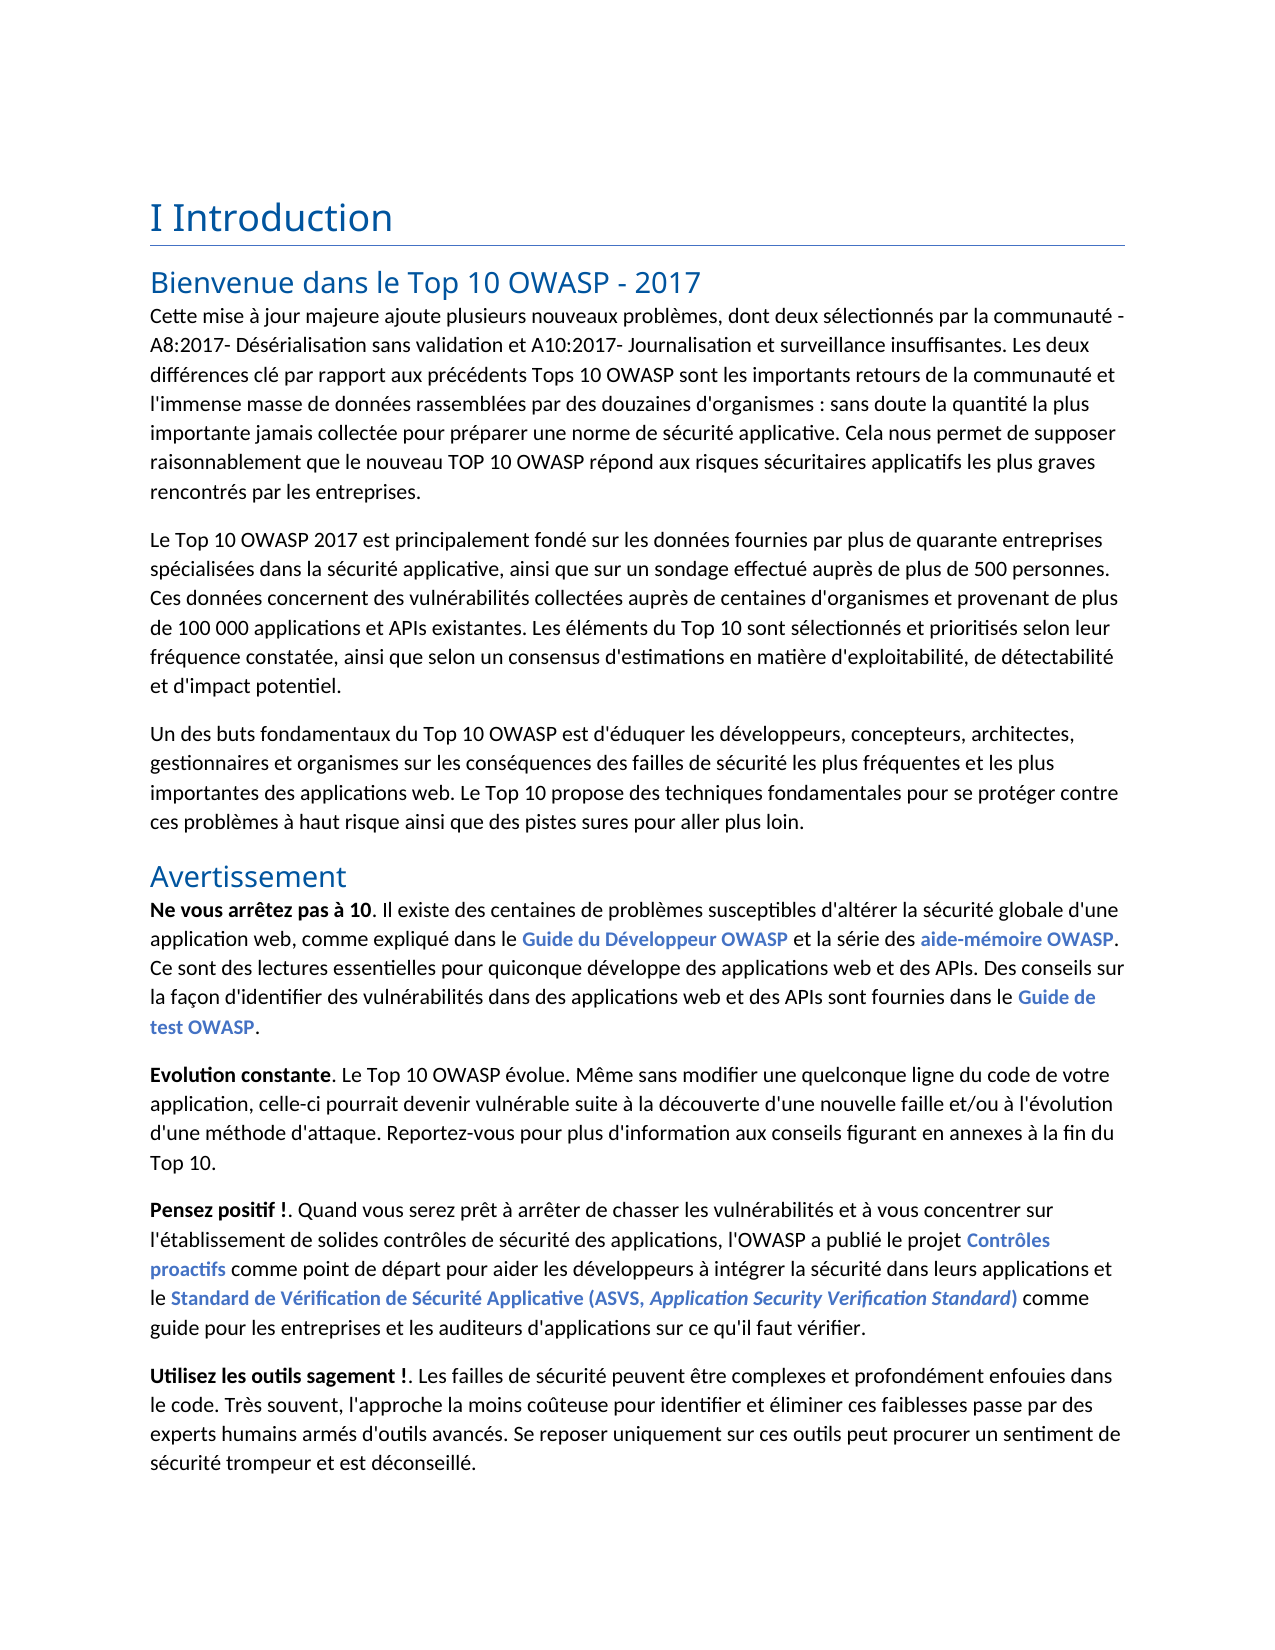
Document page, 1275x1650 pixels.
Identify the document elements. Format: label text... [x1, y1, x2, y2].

text Utilisez les outils sagement !. Les failles de sécurité peuvent être complexes et profondément enfouies dans le code. Très souvent, l'approche la moins coûteuse pour identifier et éliminer ces faiblesses passe par des experts humains armés d'outils avancés. Se reposer uniquement sur ces outils peut procurer un sentiment de sécurité trompeur et est déconseillé. [150, 1362, 1125, 1476]
text Pensez positif !. Quand vous serez prêt à arrêter de chasser les vulnérabilités et à vous concentrer sur l'établissement de solides contrôles de sécurité des applications, l'OWASP a publié le projet Contrôles proactifs comme point de départ pour aider les développeurs à intégrer la sécurité dans leurs applications et le Standard de Vérification de Sécurité Applicative (ASVS, Application Security Verification Standard) comme guide pour les entreprises et les auditeurs d'applications sur ce qu'il faut vérifier. [150, 1197, 1125, 1340]
subtitle Avertissement [150, 856, 1125, 896]
text Un des buts fondamentaux du Top 10 OWASP est d'éduquer les développeurs, concepteurs, architectes, gestionnaires et organismes sur les conséquences des failles de sécurité les plus fréquentes et les plus importantes des applications web. Le Top 10 propose des techniques fondamentales pour se protéger contre ces problèmes à haut risque ainsi que des pistes sures pour aller plus loin. [150, 720, 1125, 835]
subtitle Bienvenue dans le Top 10 OWASP - 2017 [150, 262, 1125, 302]
text Cette mise à jour majeure ajoute plusieurs nouveaux problèmes, dont deux sélectionnés par la communauté - A8:2017- Désérialisation sans validation et A10:2017- Journalisation et surveillance insuffisantes. Les deux différences clé par rapport aux précédents Tops 10 OWASP sont les importants retours de la communauté et l'immense masse de données rassemblées par des douzaines d'organismes : sans doute la quantité la plus importante jamais collectée pour préparer une norme de sécurité applicative. Cela nous permet de supposer raisonnablement que le nouveau TOP 10 OWASP répond aux risques sécuritaires applicatifs les plus graves rencontrés par les entreprises. [150, 302, 1125, 504]
text Evolution constante. Le Top 10 OWASP évolue. Même sans modifier une quelconque ligne du code de votre application, celle-ci pourrait devenir vulnérable suite à la découverte d'une nouvelle faille et/ou à l'évolution d'une méthode d'attaque. Reportez-vous pour plus d'information aux conseils figurant en annexes à la fin du Top 10. [150, 1061, 1125, 1175]
text Ne vous arrêtez pas à 10. Il existe des centaines de problèmes susceptibles d'altérer la sécurité globale d'une application web, comme expliqué dans le Guide du Développeur OWASP et la série des aide-mémoire OWASP. Ce sont des lectures essentielles pour quiconque développe des applications web et des APIs. Des conseils sur la façon d'identifier des vulnérabilités dans des applications web et des APIs sont fournies dans le Guide de test OWASP. [150, 896, 1125, 1039]
text Le Top 10 OWASP 2017 est principalement fondé sur les données fournies par plus de quarante entreprises spécialisées dans la sécurité applicative, ainsi que sur un sondage effectué auprès de plus de 500 personnes. Ces données concernent des vulnérabilités collectées auprès de centaines d'organismes et provenant de plus de 100 000 applications et APIs existantes. Les éléments du Top 10 sont sélectionnés et prioritisés selon leur fréquence constatée, ainsi que selon un consensus d'estimations en matière d'exploitabilité, de détectabilité et d'impact potentiel. [150, 526, 1125, 699]
subtitle I Introduction [150, 192, 1125, 245]
